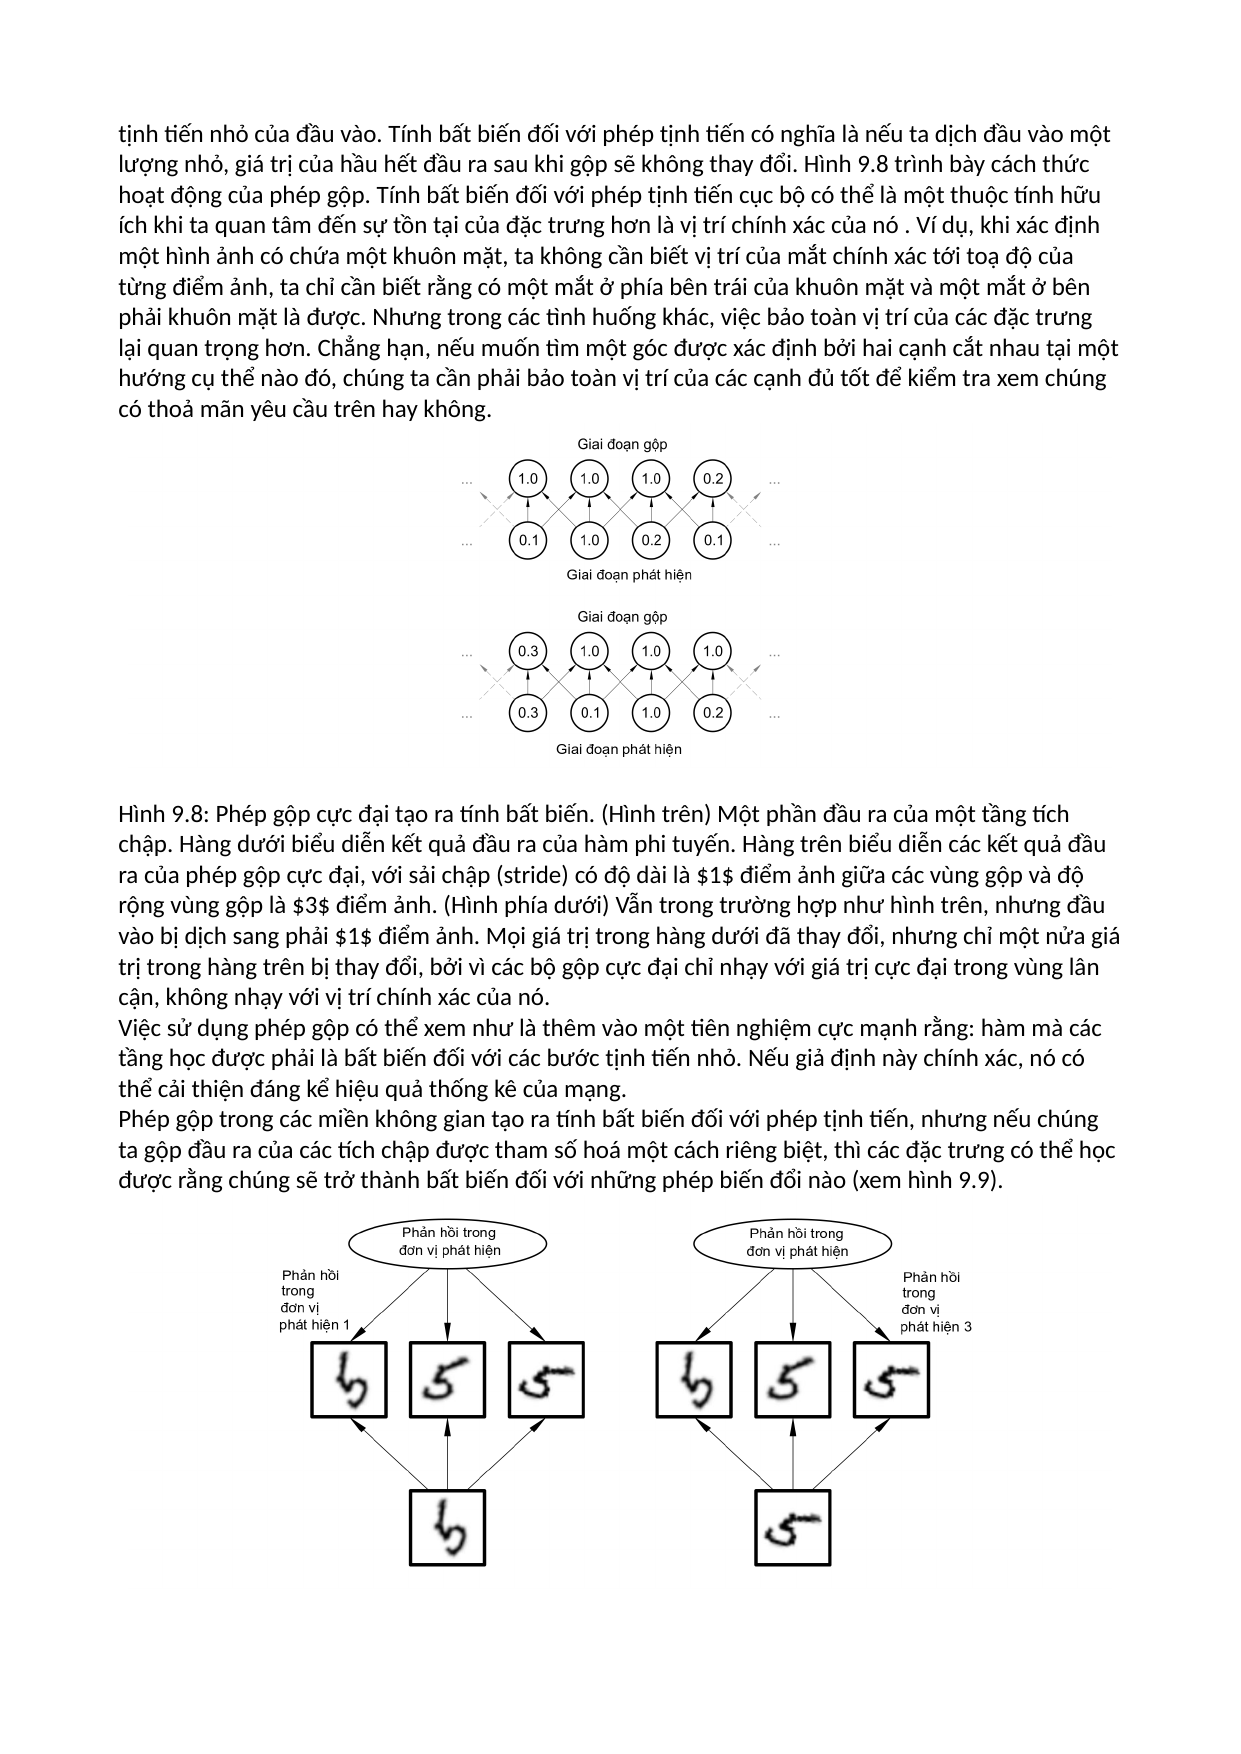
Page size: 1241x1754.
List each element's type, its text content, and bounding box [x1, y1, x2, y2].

text Phép gộp trong các miền không gian tạo ra tính bất biến đối với phép tịnh tiến, nhưng nếu chúng ta gộp đầu ra của các tích chập được tham số hoá một cách riêng biệt, thì các đặc trưng có thể học được rằng chúng sẽ trở thành bất biến đối với những phép biến đổi nào (xem hình 9.9). [118, 1103, 1122, 1195]
picture [127, 423, 1113, 768]
picture [127, 1195, 1113, 1589]
text Hình 9.8: Phép gộp cực đại tạo ra tính bất biến. (Hình trên) Một phần đầu ra của một tầng tích chập. Hàng dưới biểu diễn kết quả đầu ra của hàm phi tuyến. Hàng trên biểu diễn các kết quả đầu ra của phép gộp cực đại, với sải chập (stride) có độ dài là $1$ điểm ảnh giữa các vùng gộp và độ rộng vùng gộp là $3$ điểm ảnh. (Hình phía dưới) Vẫn trong trường hợp như hình trên, nhưng đầu vào bị dịch sang phải $1$ điểm ảnh. Mọi giá trị trong hàng dưới đã thay đổi, nhưng chỉ một nửa giá trị trong hàng trên bị thay đổi, bởi vì các bộ gộp cực đại chỉ nhạy với giá trị cực đại trong vùng lân cận, không nhạy với vị trí chính xác của nó. [118, 798, 1122, 1012]
text Việc sử dụng phép gộp có thể xem như là thêm vào một tiên nghiệm cực mạnh rằng: hàm mà các tầng học được phải là bất biến đối với các bước tịnh tiến nhỏ. Nếu giả định này chính xác, nó có thể cải thiện đáng kể hiệu quả thống kê của mạng. [118, 1012, 1122, 1103]
text tịnh tiến nhỏ của đầu vào. Tính bất biến đối với phép tịnh tiến có nghĩa là nếu ta dịch đầu vào một lượng nhỏ, giá trị của hầu hết đầu ra sau khi gộp sẽ không thay đổi. Hình 9.8 trình bày cách thức hoạt động của phép gộp. Tính bất biến đối với phép tịnh tiến cục bộ có thể là một thuộc tính hữu ích khi ta quan tâm đến sự tồn tại của đặc trưng hơn là vị trí chính xác của nó . Ví dụ, khi xác định một hình ảnh có chứa một khuôn mặt, ta không cần biết vị trí của mắt chính xác tới toạ độ của từng điểm ảnh, ta chỉ cần biết rằng có một mắt ở phía bên trái của khuôn mặt và một mắt ở bên phải khuôn mặt là được. Nhưng trong các tình huống khác, việc bảo toàn vị trí của các đặc trưng lại quan trọng hơn. Chẳng hạn, nếu muốn tìm một góc được xác định bởi hai cạnh cắt nhau tại một hướng cụ thể nào đó, chúng ta cần phải bảo toàn vị trí của các cạnh đủ tốt để kiểm tra xem chúng có thoả mãn yêu cầu trên hay không. [118, 118, 1122, 423]
